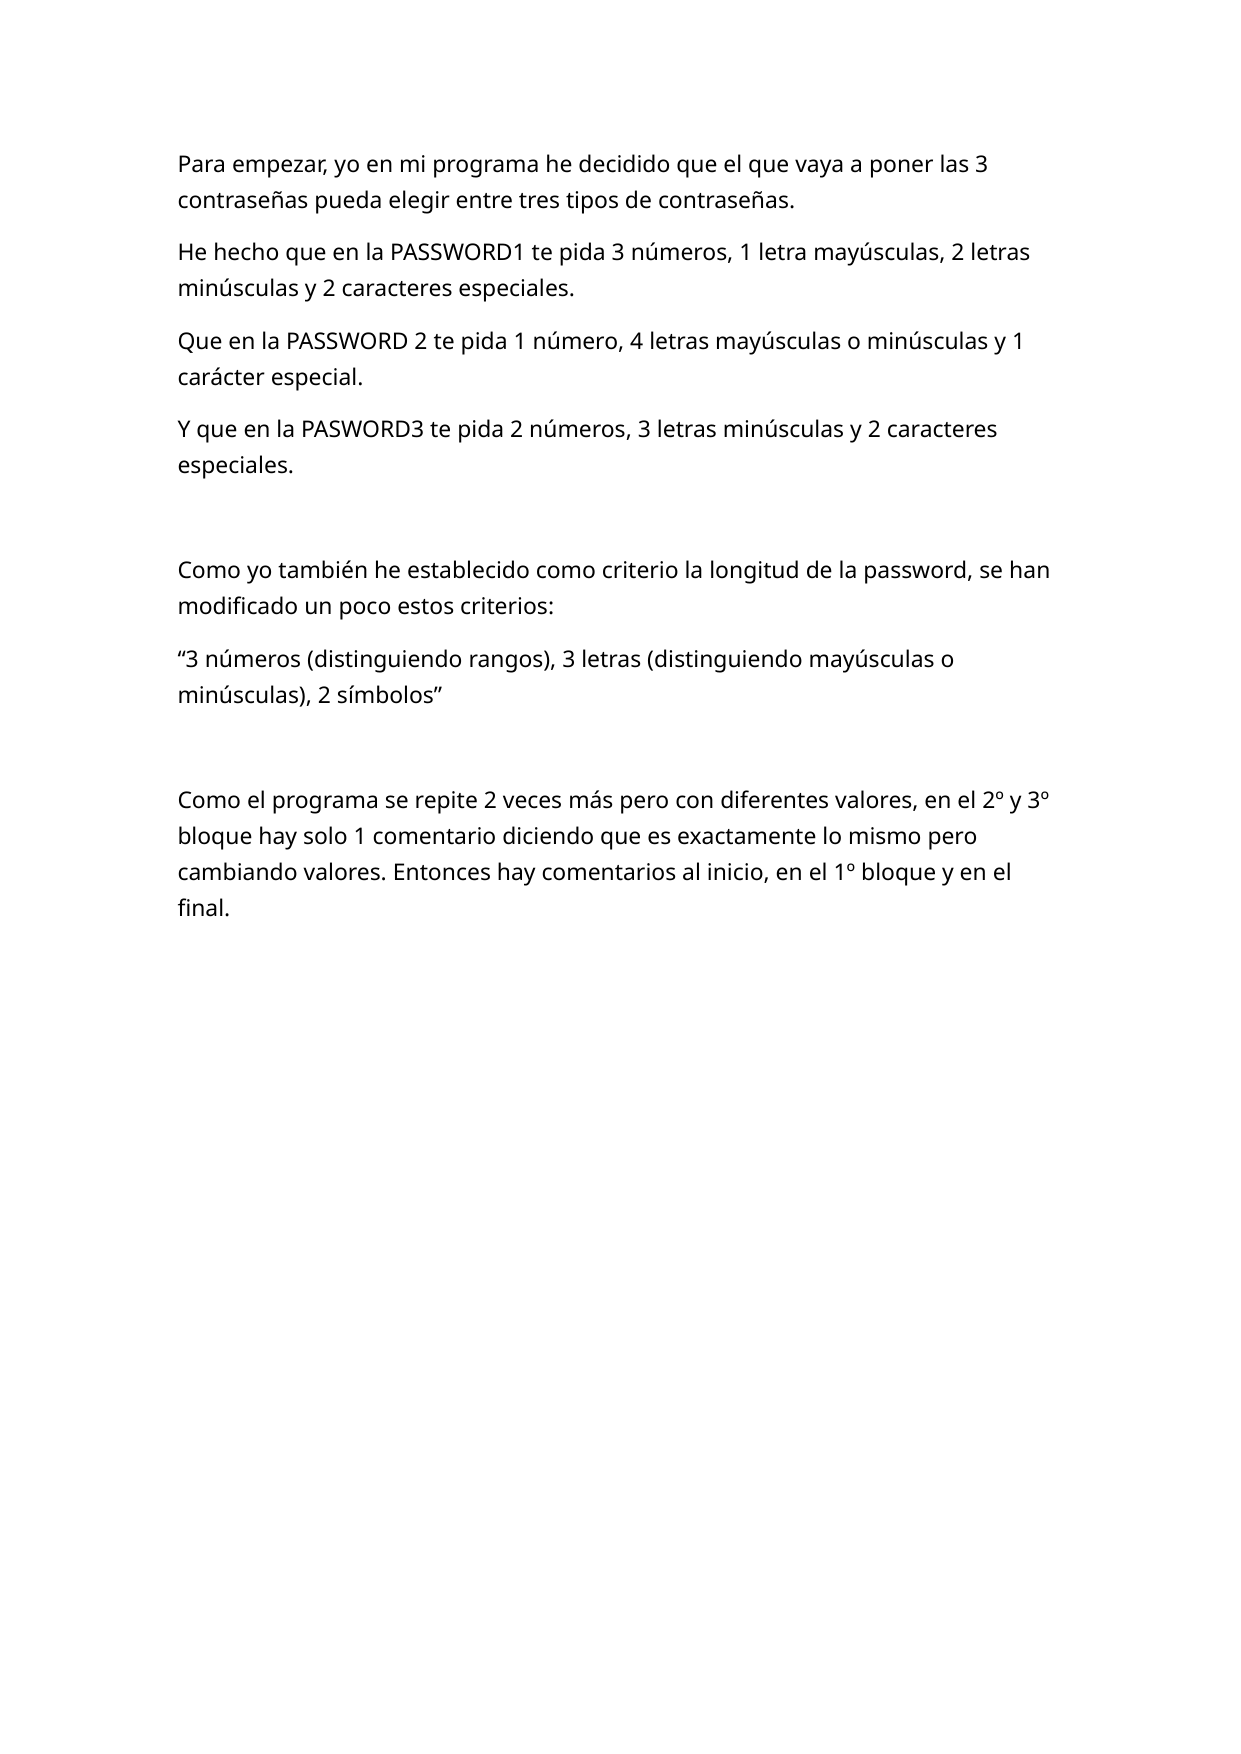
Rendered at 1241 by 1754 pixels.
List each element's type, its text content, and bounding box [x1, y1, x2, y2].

text He hecho que en la PASSWORD1 te pida 3 números, 1 letra mayúsculas, 2 letras minúsculas y 2 caracteres especiales. [177, 236, 1063, 303]
text Para empezar, yo en mi programa he decidido que el que vaya a poner las 3 contraseñas pueda elegir entre tres tipos de contraseñas. [177, 148, 1063, 215]
text Y que en la PASWORD3 te pida 2 números, 3 letras minúsculas y 2 caracteres especiales. [177, 413, 1063, 480]
text Como yo también he establecido como criterio la longitud de la password, se han modificado un poco estos criterios: [177, 554, 1063, 622]
text “3 números (distinguiendo rangos), 3 letras (distinguiendo mayúsculas o minúsculas), 2 símbolos” [177, 643, 1063, 710]
text Que en la PASSWORD 2 te pida 1 número, 4 letras mayúsculas o minúsculas y 1 carácter especial. [177, 325, 1063, 392]
text Como el programa se repite 2 veces más pero con diferentes valores, en el 2º y 3º bloque hay solo 1 comentario diciendo que es exactamente lo mismo pero cambiando valores. Entonces hay comentarios al inicio, en el 1º bloque y en el final. [177, 784, 1063, 923]
